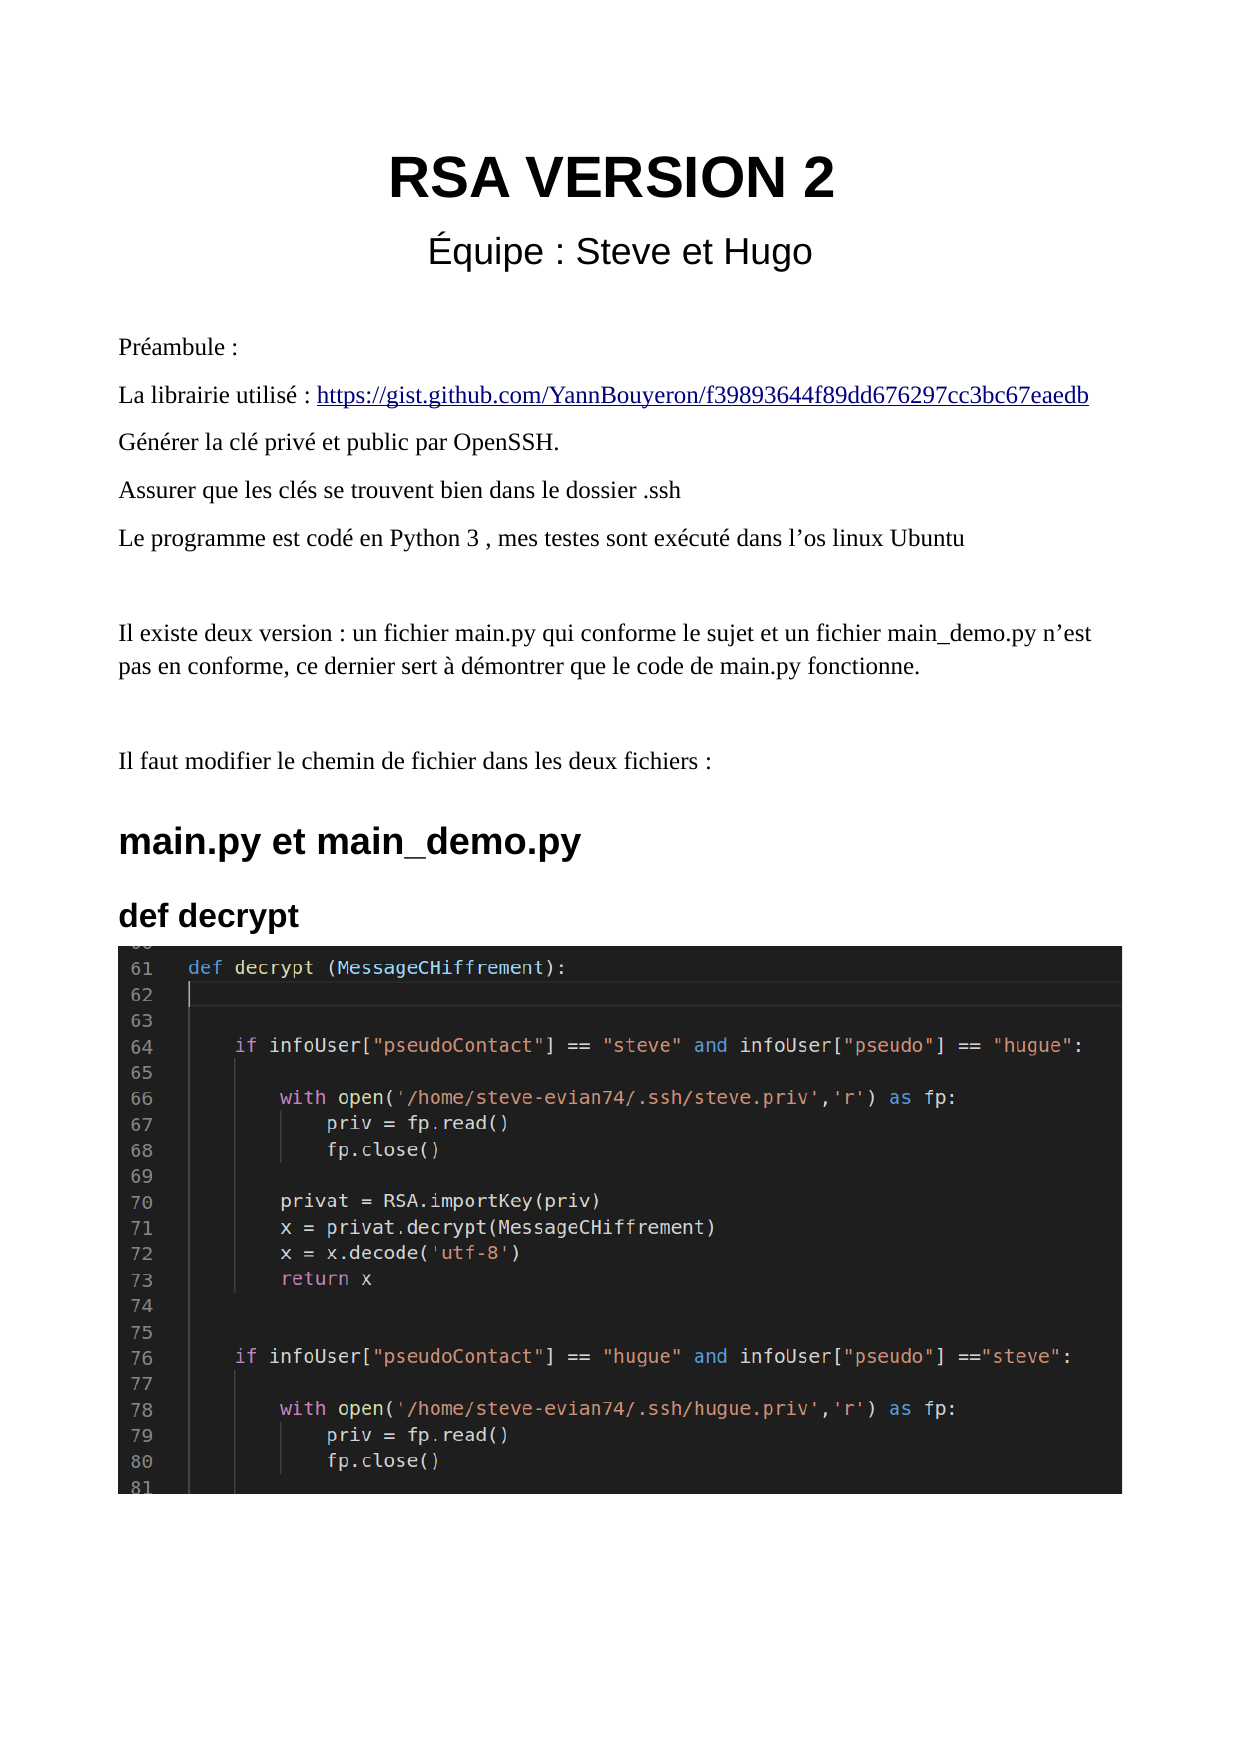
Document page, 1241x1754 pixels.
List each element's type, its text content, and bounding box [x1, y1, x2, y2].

subtitle main.py et main_demo.py [118, 819, 1122, 862]
text La librairie utilisé : https://gist.github.com/YannBouyeron/f39893644f89dd676297cc3bc67eaedb [118, 380, 1122, 408]
text Préambule : [118, 332, 1122, 361]
subtitle def decrypt [118, 896, 1122, 934]
title RSA VERSION 2 [118, 143, 1122, 210]
text Générer la clé privé et public par OpenSSH. [118, 427, 1122, 456]
text Il existe deux version : un fichier main.py qui conforme le sujet et un fichier main_demo.py n’est pas en conforme, ce dernier sert à démontrer que le code de main.py fonctionne. [118, 618, 1122, 679]
text Le programme est codé en Python 3 , mes testes sont exécuté dans l’os linux Ubuntu [118, 523, 1122, 551]
subtitle Équipe : Steve et Hugo [118, 229, 1122, 272]
text Il faut modifier le chemin de fichier dans les deux fichiers : [118, 746, 1122, 775]
text Assurer que les clés se trouvent bien dans le dossier .ssh [118, 475, 1122, 504]
picture [118, 946, 1123, 1494]
